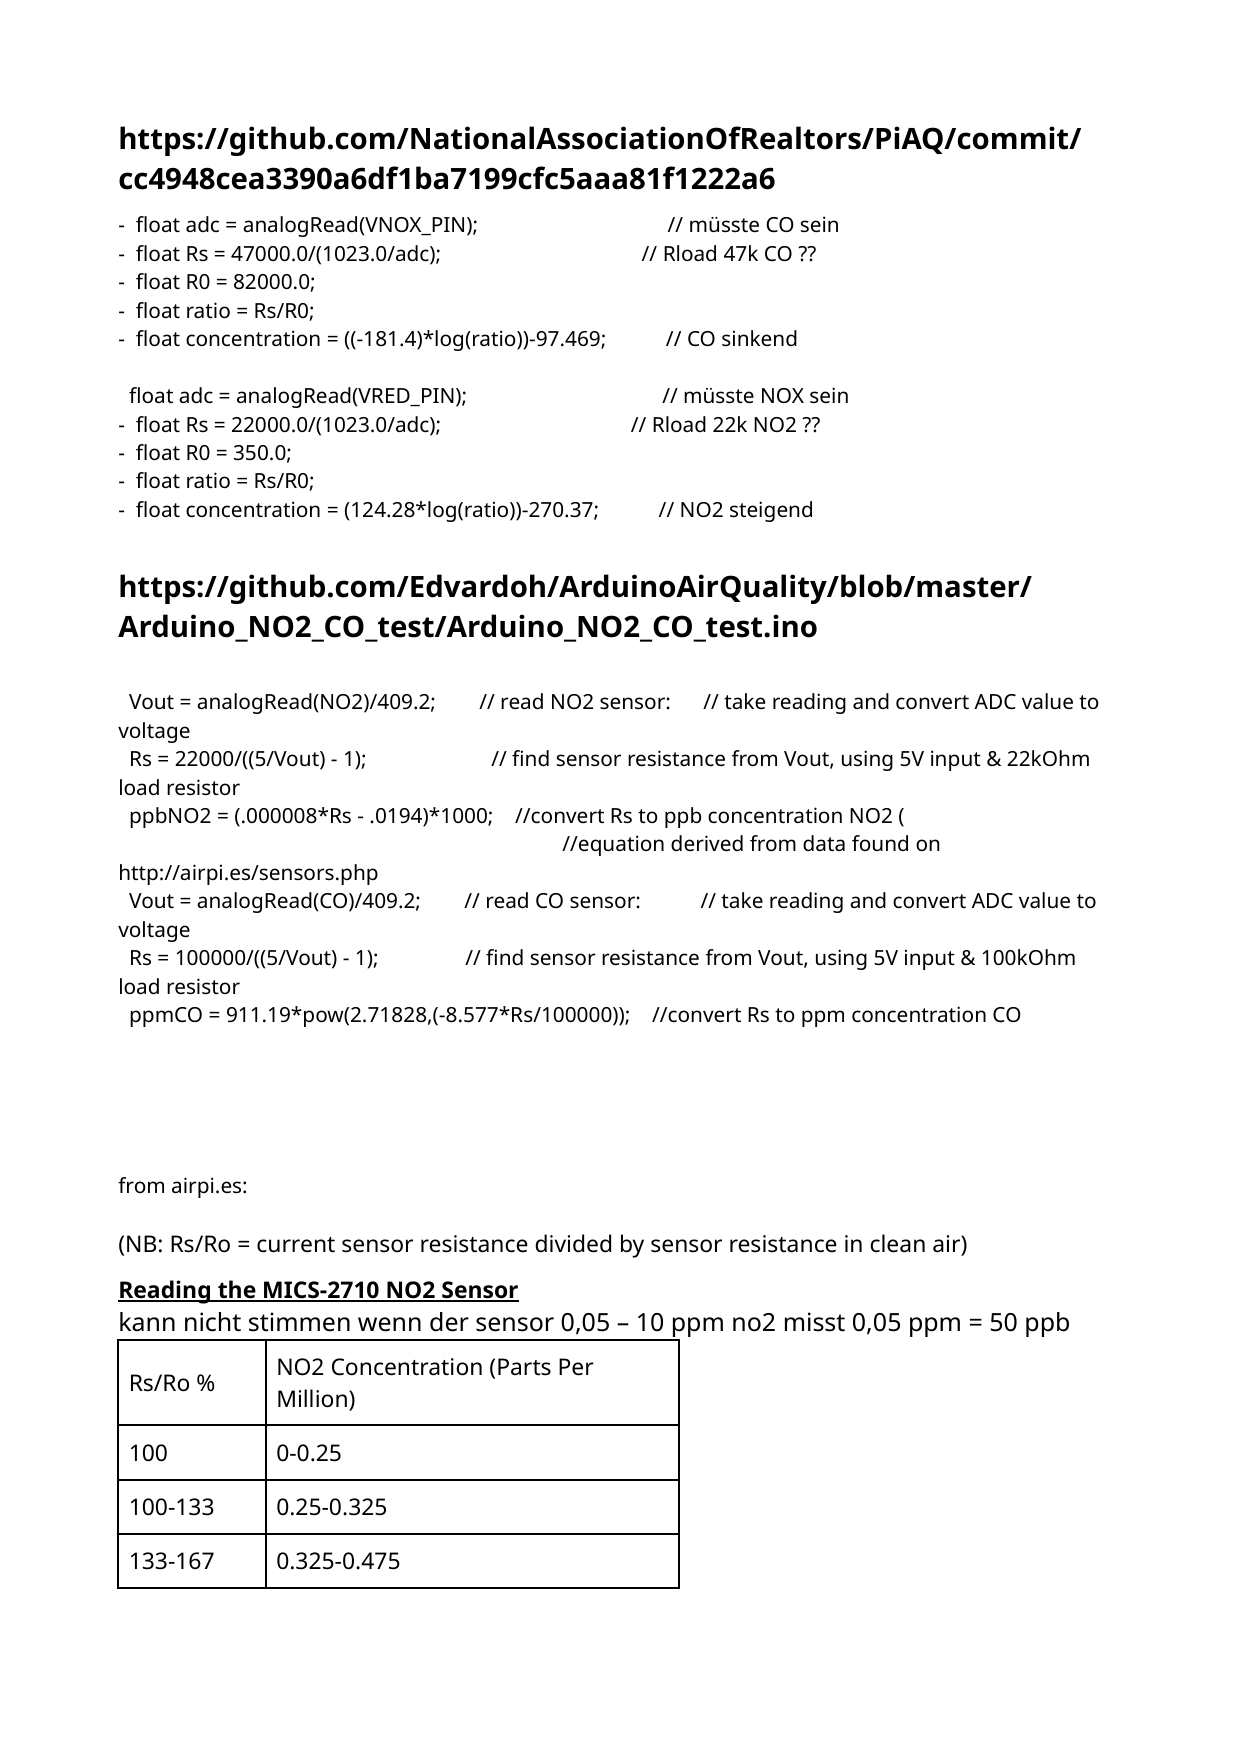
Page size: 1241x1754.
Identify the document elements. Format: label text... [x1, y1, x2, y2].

text - float adc = analogRead(VNOX_PIN); // müsste CO sein [118, 211, 1122, 239]
text - float ratio = Rs/R0; [118, 467, 1122, 495]
text - float Rs = 47000.0/(1023.0/adc); // Rload 47k CO ?? [118, 239, 1122, 267]
text Reading the MICS-2710 NO2 Sensor [118, 1273, 1122, 1305]
table_cell 133-167 [119, 1535, 265, 1587]
table_cell 100-133 [119, 1481, 265, 1533]
subtitle https://github.com/Edvardoh/ArduinoAirQuality/blob/master/Arduino_NO2_CO_test/Arduino_NO2_CO_test.ino [118, 566, 1122, 646]
text - float ratio = Rs/R0; [118, 296, 1122, 324]
text float adc = analogRead(VRED_PIN); // müsste NOX sein [118, 381, 1122, 410]
text from airpi.es: [118, 1171, 1122, 1199]
text Rs = 22000/((5/Vout) - 1); // find sensor resistance from Vout, using 5V input & 22kOhm load resistor [118, 744, 1122, 801]
text (NB: Rs/Ro = current sensor resistance divided by sensor resistance in clean air) [118, 1228, 1122, 1259]
subtitle https://github.com/NationalAssociationOfRealtors/PiAQ/commit/cc4948cea3390a6df1ba7199cfc5aaa81f1222a6 [118, 118, 1122, 198]
text ppmCO = 911.19*pow(2.71828,(-8.577*Rs/100000)); //convert Rs to ppm concentration CO [118, 1000, 1122, 1029]
text //equation derived from data found on http://airpi.es/sensors.php [118, 829, 1122, 886]
text - float concentration = ((-181.4)*log(ratio))-97.469; // CO sinkend [118, 324, 1122, 353]
table_cell 0.325-0.475 [267, 1535, 678, 1587]
text - float concentration = (124.28*log(ratio))-270.37; // NO2 steigend [118, 495, 1122, 523]
table_cell 100 [119, 1426, 265, 1478]
table_header Rs/Ro % [119, 1341, 265, 1424]
table_cell 0.25-0.325 [267, 1481, 678, 1533]
text ppbNO2 = (.000008*Rs - .0194)*1000; //convert Rs to ppb concentration NO2 ( [118, 801, 1122, 829]
text Rs = 100000/((5/Vout) - 1); // find sensor resistance from Vout, using 5V input & 100kOhm load resistor [118, 943, 1122, 1000]
table_header NO2 Concentration (Parts Per Million) [267, 1341, 678, 1424]
text - float Rs = 22000.0/(1023.0/adc); // Rload 22k NO2 ?? [118, 410, 1122, 438]
text - float R0 = 350.0; [118, 438, 1122, 467]
table_cell 0-0.25 [267, 1426, 678, 1478]
text kann nicht stimmen wenn der sensor 0,05 – 10 ppm no2 misst 0,05 ppm = 50 ppb [118, 1305, 1122, 1339]
text Vout = analogRead(CO)/409.2; // read CO sensor: // take reading and convert ADC value to voltage [118, 886, 1122, 943]
text - float R0 = 82000.0; [118, 267, 1122, 296]
text Vout = analogRead(NO2)/409.2; // read NO2 sensor: // take reading and convert ADC value to voltage [118, 687, 1122, 744]
